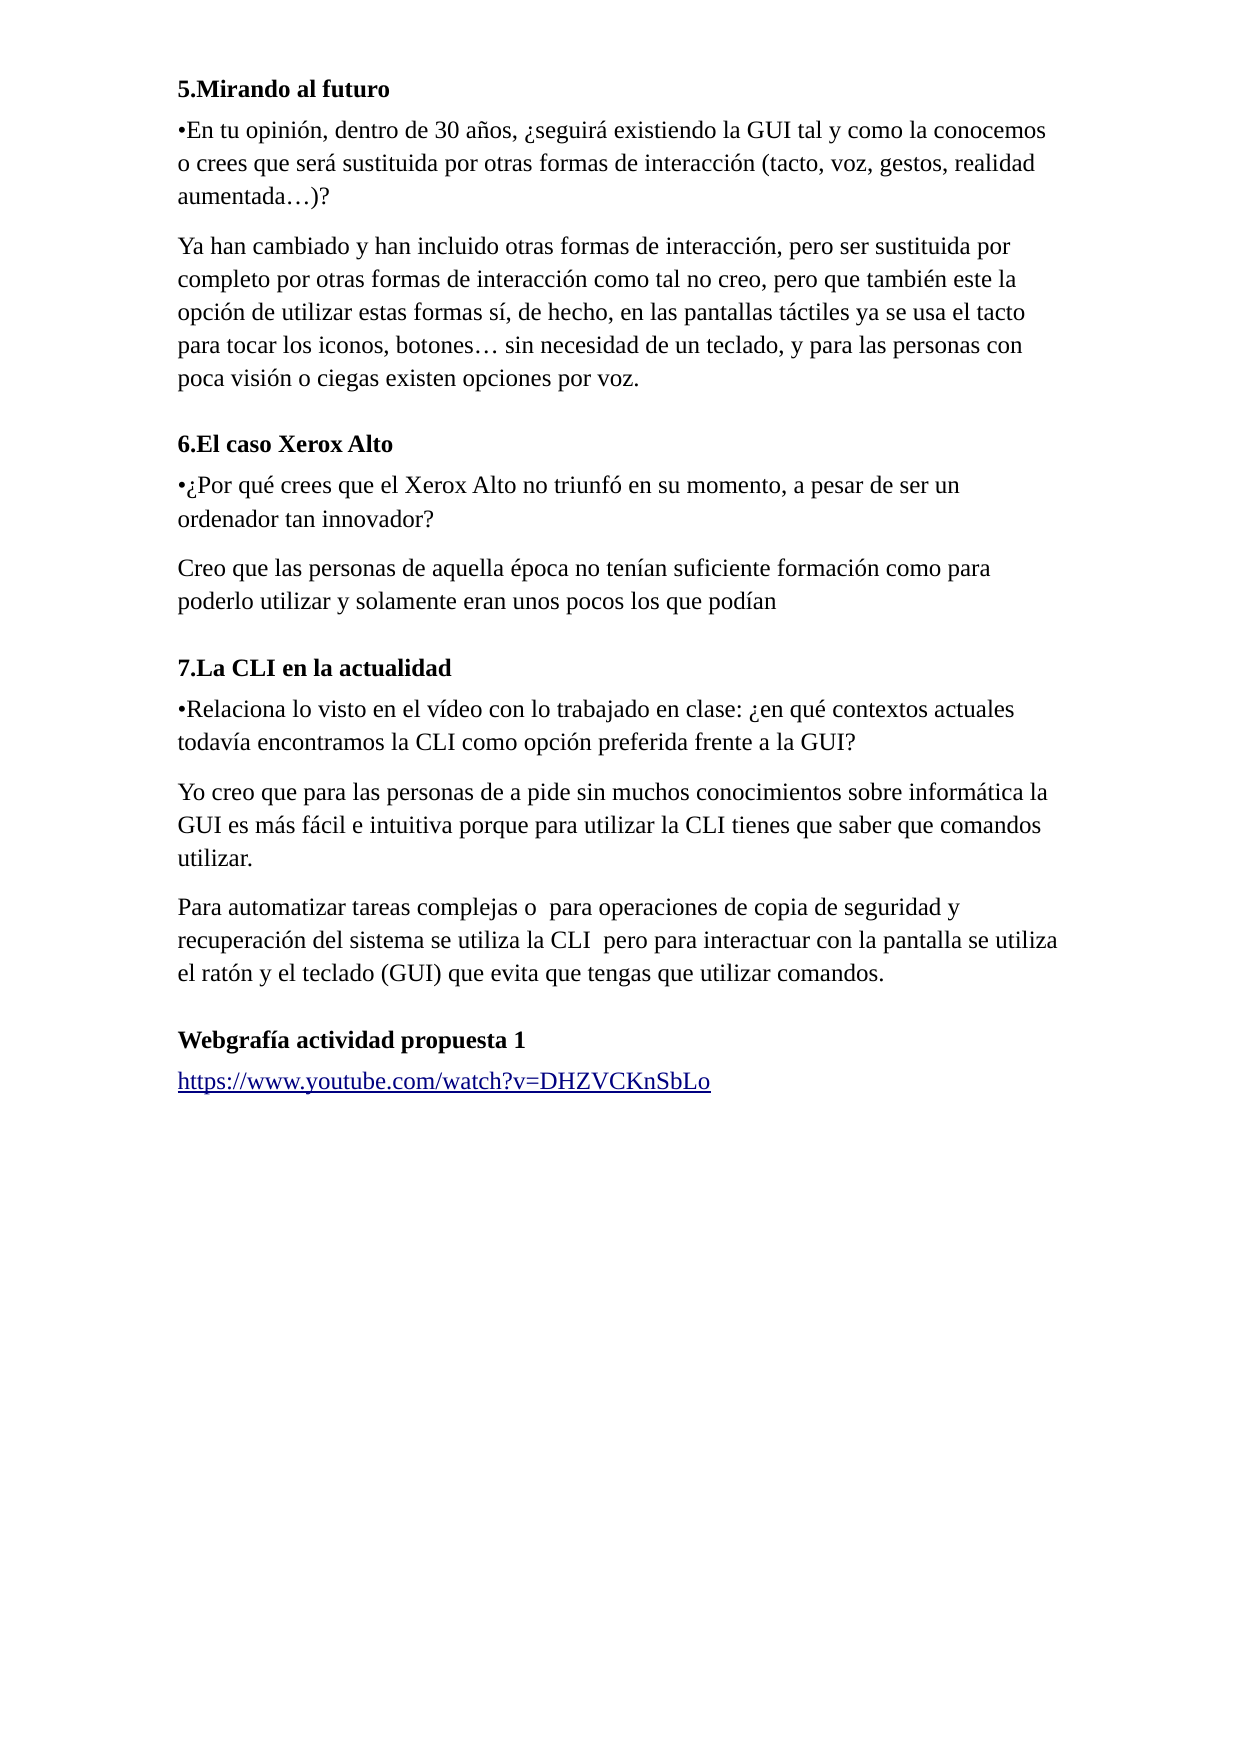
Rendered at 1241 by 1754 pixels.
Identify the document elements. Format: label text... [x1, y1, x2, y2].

text Para automatizar tareas complejas o para operaciones de copia de seguridad y recuperación del sistema se utiliza la CLI pero para interactuar con la pantalla se utiliza el ratón y el teclado (GUI) que evita que tengas que utilizar comandos. [177, 892, 1063, 987]
subtitle 5.Mirando al futuro [177, 74, 1063, 102]
text •Relaciona lo visto en el vídeo con lo trabajado en clase: ¿en qué contextos actuales todavía encontramos la CLI como opción preferida frente a la GUI? [177, 694, 1063, 756]
subtitle Webgrafía actividad propuesta 1 [177, 1025, 1063, 1054]
text •En tu opinión, dentro de 30 años, ¿seguirá existiendo la GUI tal y como la conocemos o crees que será sustituida por otras formas de interacción (tacto, voz, gestos, realidad aumentada…)? [177, 115, 1063, 210]
text Ya han cambiado y han incluido otras formas de interacción, pero ser sustituida por completo por otras formas de interacción como tal no creo, pero que también este la opción de utilizar estas formas sí, de hecho, en las pantallas táctiles ya se usa el tacto para tocar los iconos, botones… sin necesidad de un teclado, y para las personas con poca visión o ciegas existen opciones por voz. [177, 231, 1063, 392]
text Creo que las personas de aquella época no tenían suficiente formación como para poderlo utilizar y solamente eran unos pocos los que podían [177, 553, 1063, 615]
subtitle 7.La CLI en la actualidad [177, 653, 1063, 681]
text •¿Por qué crees que el Xerox Alto no triunfó en su momento, a pesar de ser un ordenador tan innovador? [177, 471, 1063, 532]
subtitle 6.El caso Xerox Alto [177, 429, 1063, 458]
text https://www.youtube.com/watch?v=DHZVCKnSbLo [177, 1066, 1063, 1095]
text Yo creo que para las personas de a pide sin muchos conocimientos sobre informática la GUI es más fácil e intuitiva porque para utilizar la CLI tienes que saber que comandos utilizar. [177, 777, 1063, 872]
